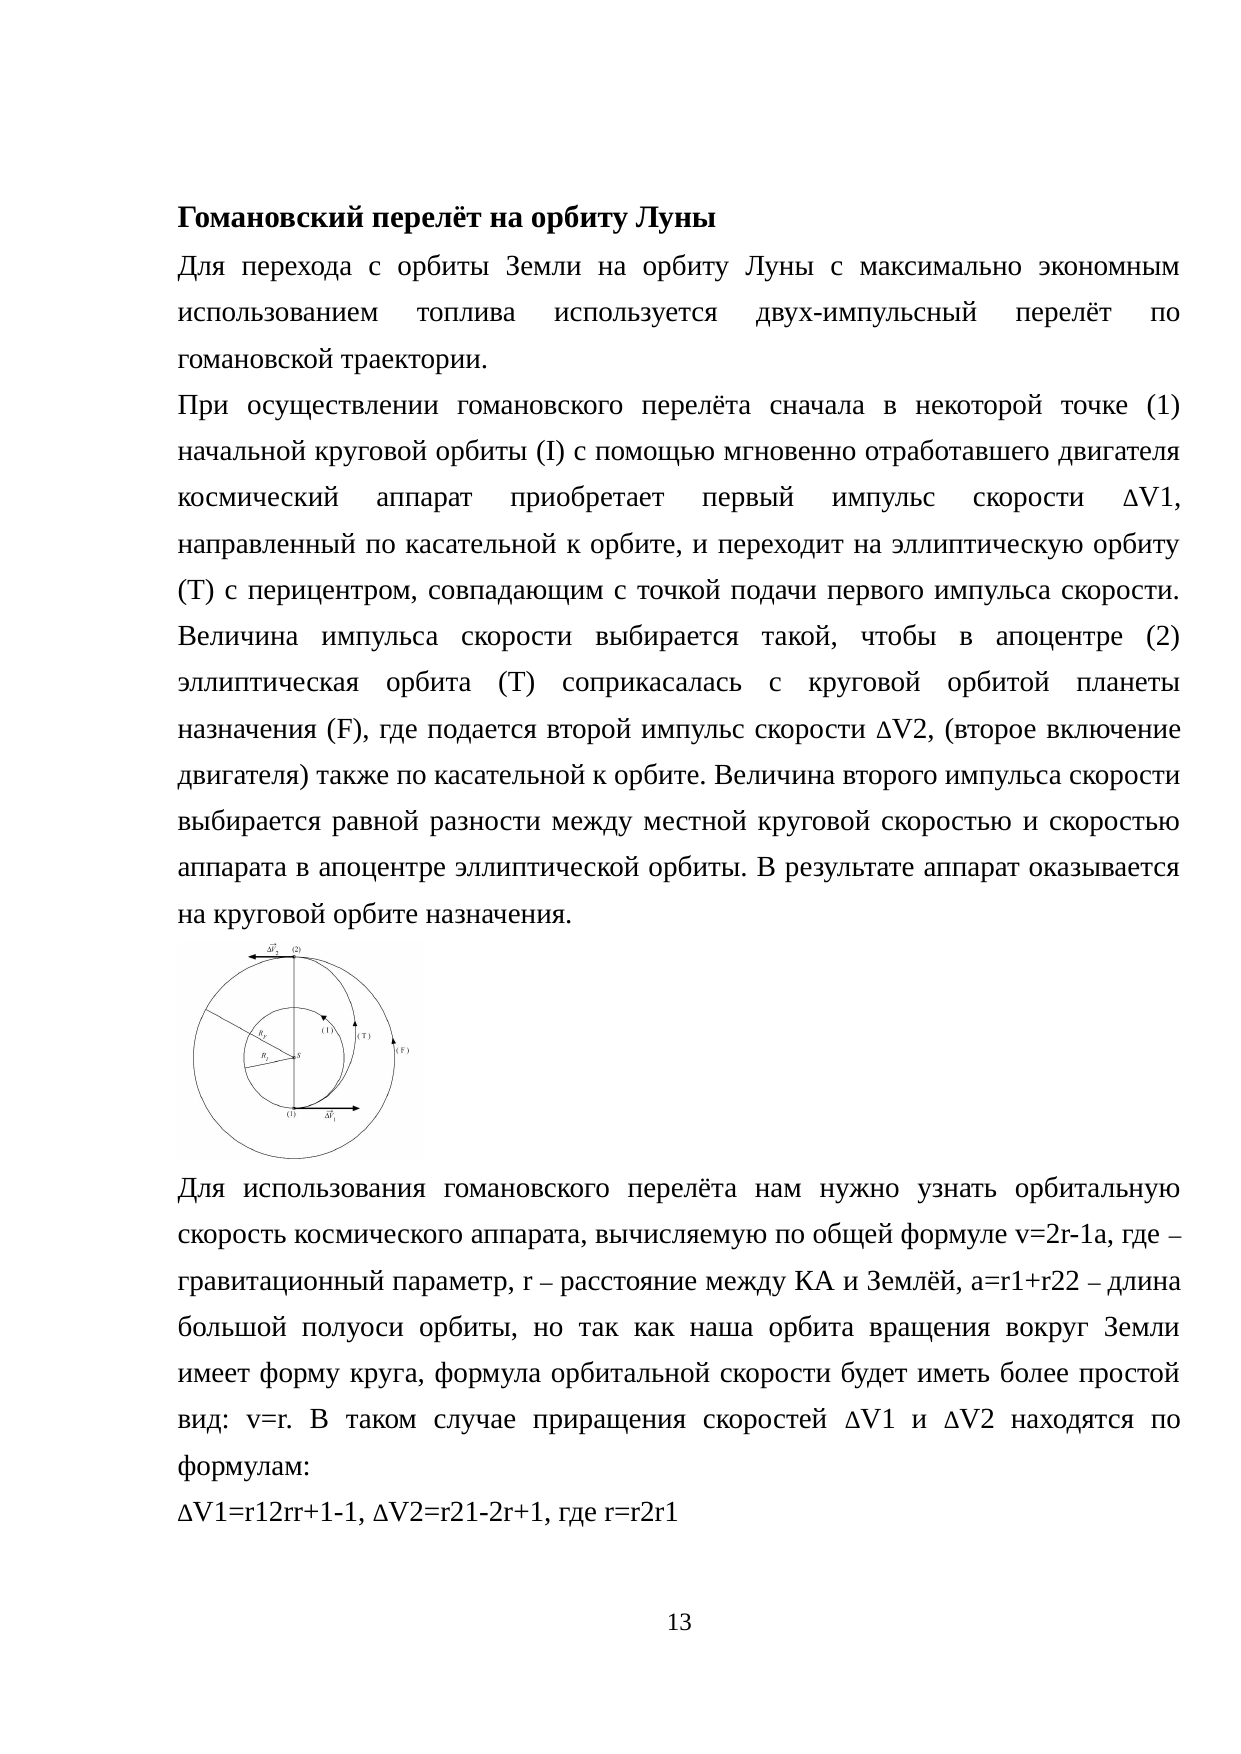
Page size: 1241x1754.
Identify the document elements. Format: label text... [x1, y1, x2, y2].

text Для перехода с орбиты Земли на орбиту Луны с максимально экономным использованием топлива используется двух-импульсный перелёт по гомановской траектории. [177, 248, 1181, 374]
text При осуществлении гомановского перелёта сначала в некоторой точке (1) начальной круговой орбиты (I) с помощью мгновенно отработавшего двигателя космический аппарат приобретает первый импульс скорости ∆V1, направленный по касательной к орбите, и переходит на эллиптическую орбиту (T) с перицентром, совпадающим с точкой подачи первого импульса скорости. Величина импульса скорости выбирается такой, чтобы в апоцентре (2) эллиптическая орбита (T) соприкасалась с круговой орбитой планеты назначения (F), где подается второй импульс скорости ∆V2, (второе включение двигателя) также по касательной к орбите. Величина второго импульса скорости выбирается равной разности между местной круговой скоростью и скоростью аппарата в апоцентре эллиптической орбиты. В результате аппарат оказывается на круговой орбите назначения. [177, 387, 1181, 929]
text Гомановский перелёт на орбиту Луны [177, 199, 1181, 235]
picture [177, 942, 425, 1160]
text ∆V1=r12rr+1-1, ∆V2=r21-2r+1, где r=r2r1 [177, 1494, 1181, 1527]
text Для использования гомановского перелёта нам нужно узнать орбитальную скорость космического аппарата, вычисляемую по общей формуле v=2r-1a, где – гравитационный параметр, r – расстояние между КА и Землёй, a=r1+r22 – длина большой полуоси орбиты, но так как наша орбита вращения вокруг Земли имеет форму круга, формула орбитальной скорости будет иметь более простой вид: v=r. В таком случае приращения скоростей ∆V1 и ∆V2 находятся по формулам: [177, 1170, 1181, 1481]
